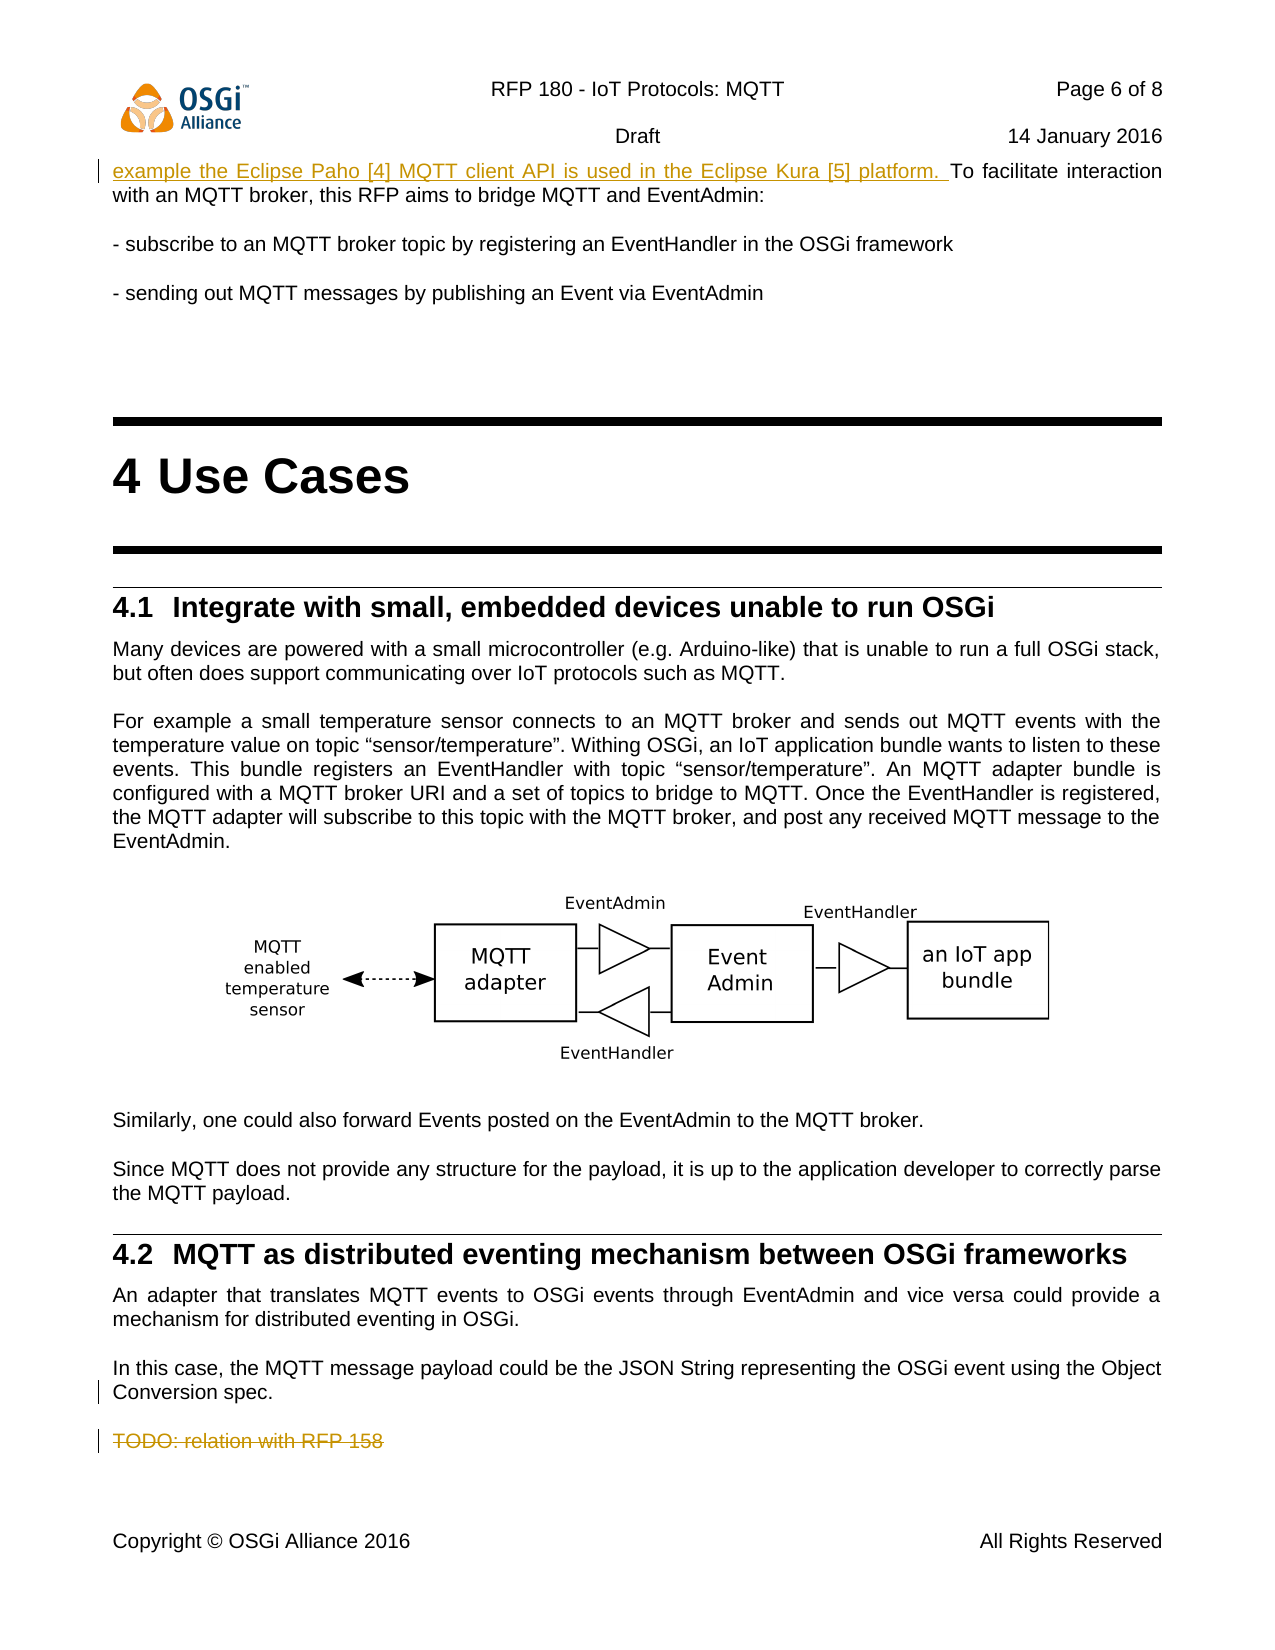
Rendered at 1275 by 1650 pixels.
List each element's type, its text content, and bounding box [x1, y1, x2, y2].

text Since MQTT does not provide any structure for the payload, it is up to the application developer to correctly parse the MQTT payload. [112, 1157, 1162, 1205]
subtitle Use Cases [112, 418, 1162, 554]
text - subscribe to an MQTT broker topic by registering an EventHandler in the OSGi framework [112, 232, 1162, 256]
picture [225, 896, 1050, 1059]
picture [113, 76, 257, 140]
text - sending out MQTT messages by publishing an Event via EventAdmin [112, 281, 1162, 305]
subtitle MQTT as distributed eventing mechanism between OSGi frameworks [112, 1235, 1162, 1271]
subtitle Integrate with small, embedded devices unable to run OSGi [112, 588, 1162, 624]
text In this case, the MQTT message payload could be the JSON String representing the OSGi event using the Object Conversion spec. [112, 1356, 1162, 1404]
text An adapter that translates MQTT events to OSGi events through EventAdmin and vice versa could provide a mechanism for distributed eventing in OSGi. [112, 1283, 1162, 1331]
text example the Eclipse Paho [4] MQTT client API is used in the Eclipse Kura [5] platform. To facilitate interaction with an MQTT broker, this RFP aims to bridge MQTT and EventAdmin: [112, 159, 1162, 207]
text Similarly, one could also forward Events posted on the EventAdmin to the MQTT broker. [112, 1108, 1162, 1132]
text Many devices are powered with a small microcontroller (e.g. Arduino-like) that is unable to run a full OSGi stack, but often does support communicating over IoT protocols such as MQTT. [112, 636, 1162, 684]
text For example a small temperature sensor connects to an MQTT broker and sends out MQTT events with the temperature value on topic “sensor/temperature”. Withing OSGi, an IoT application bundle wants to listen to these events. This bundle registers an EventHandler with topic “sensor/temperature”. An MQTT adapter bundle is configured with a MQTT broker URI and a set of topics to bridge to MQTT. Once the EventHandler is registered, the MQTT adapter will subscribe to this topic with the MQTT broker, and post any received MQTT message to the EventAdmin. [112, 709, 1162, 853]
